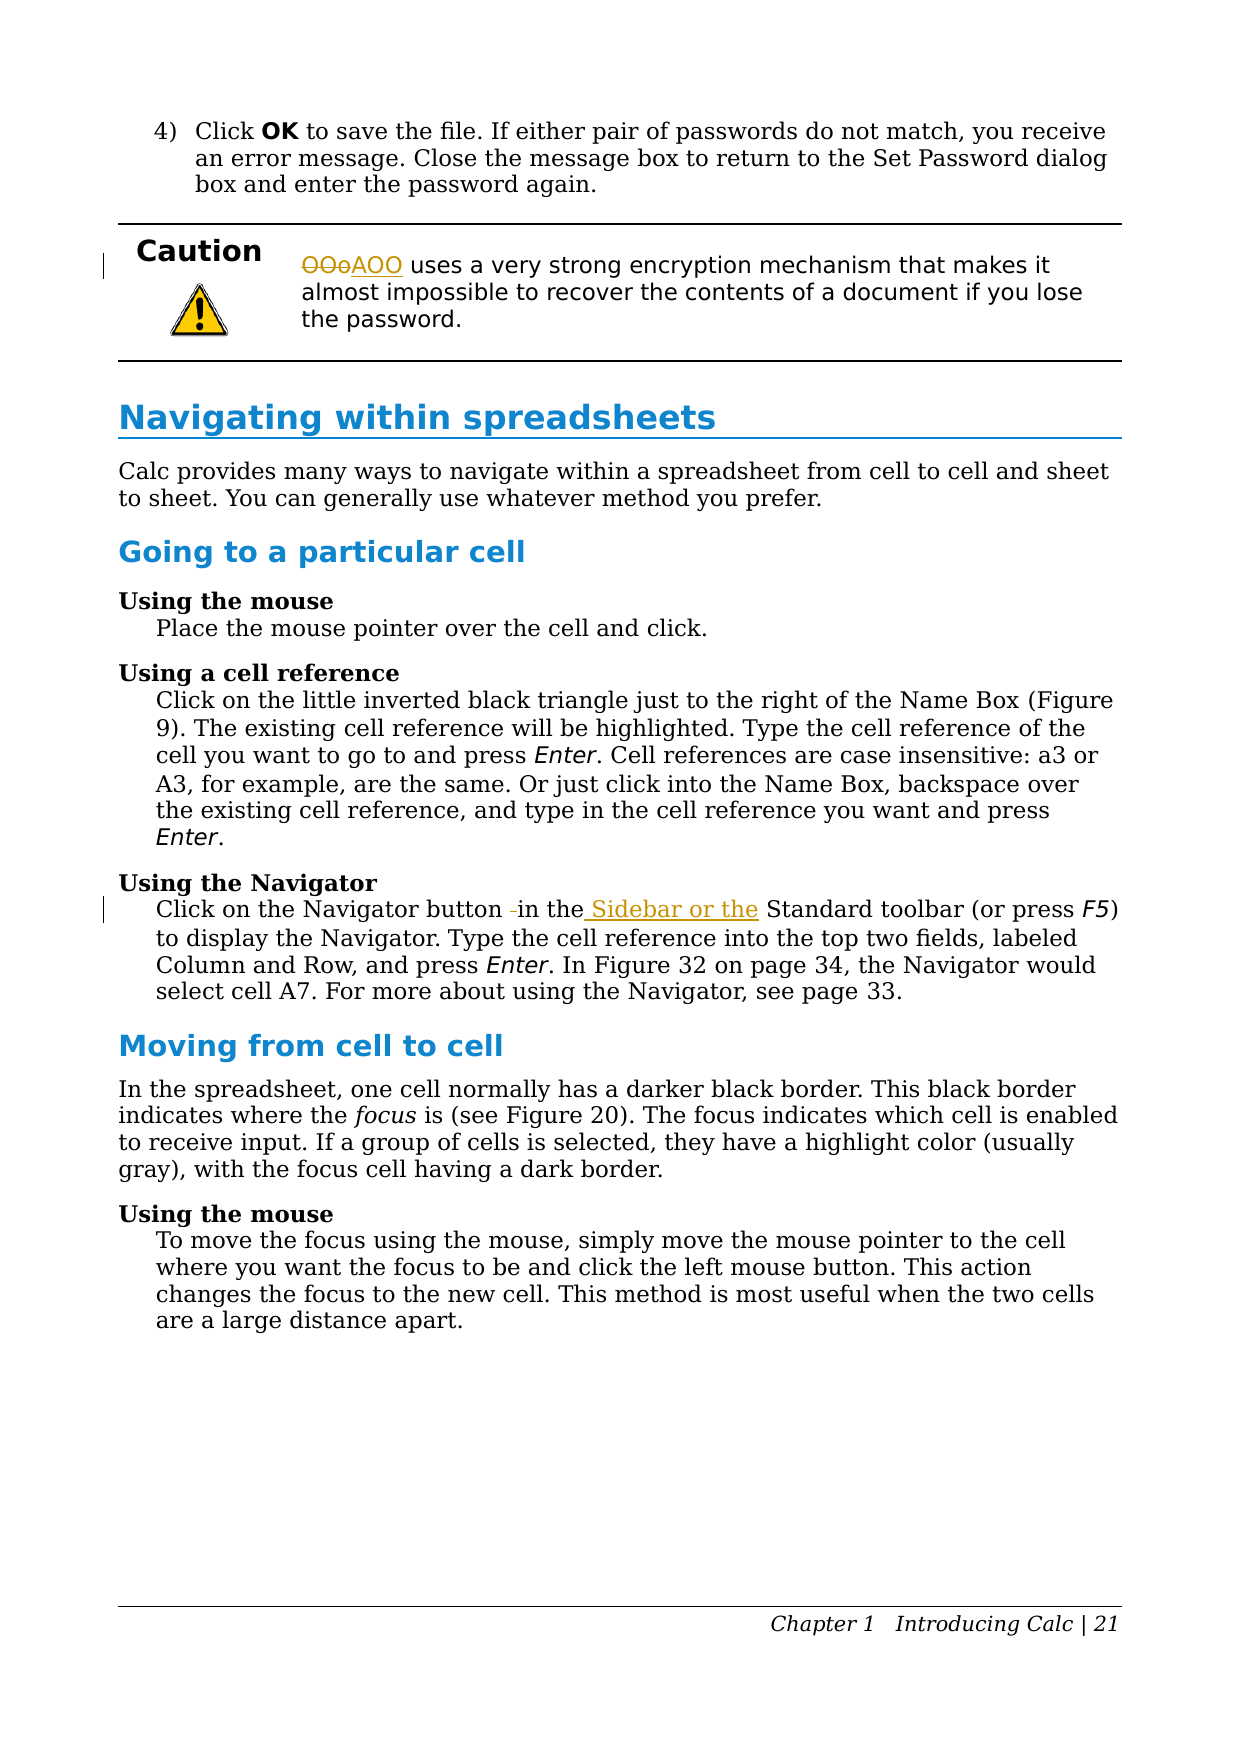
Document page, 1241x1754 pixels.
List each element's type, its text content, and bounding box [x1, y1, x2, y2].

text Using the mouse [118, 588, 1122, 615]
list Click OK to save the file. If either pair of passwords do not match, you receive an error message. Close the message box to return to the Set Password dialog box and enter the password again. [177, 118, 1122, 198]
text Using the mouse [118, 1201, 1122, 1228]
text Using a cell reference [118, 660, 1122, 687]
text Using the Navigator [118, 869, 1122, 896]
picture [166, 279, 232, 340]
text Place the mouse pointer over the cell and click. [156, 615, 1122, 642]
text In the spreadsheet, one cell normally has a darker black border. This black border indicates where the focus is (see Figure 20). The focus indicates which cell is enabled to receive input. If a group of cells is selected, they have a highlight color (usually gray), with the focus cell having a dark border. [118, 1076, 1122, 1182]
text Click on the little inverted black triangle just to the right of the Name Box (Figure 9). The existing cell reference will be highlighted. Type the cell reference of the cell you want to go to and press Enter. Cell references are case insensitive: a3 or A3, for example, are the same. Or just click into the Name Box, backspace over the existing cell reference, and type in the cell reference you want and press Enter. [156, 687, 1122, 851]
subtitle Navigating within spreadsheets [118, 398, 1122, 437]
table_header Caution [118, 225, 280, 360]
subtitle Moving from cell to cell [118, 1029, 1122, 1063]
text Calc provides many ways to navigate within a spreadsheet from cell to cell and sheet to sheet. You can generally use whatever method you prefer. [118, 458, 1122, 511]
table_header AOO uses a very strong encryption mechanism that makes it almost impossible to recover the contents of a document if you lose the password. [280, 225, 1122, 360]
subtitle Going to a particular cell [118, 536, 1122, 570]
text Click on the Navigator button in the Sidebar or the Standard toolbar (or press F5) to display the Navigator. Type the cell reference into the top two fields, labeled Column and Row, and press Enter. In Figure 32 on page 34, the Navigator would select cell A7. For more about using the Navigator, see page 33. [156, 896, 1122, 1005]
text To move the focus using the mouse, simply move the mouse pointer to the cell where you want the focus to be and click the left mouse button. This action changes the focus to the new cell. This method is most useful when the two cells are a large distance apart. [156, 1228, 1122, 1334]
